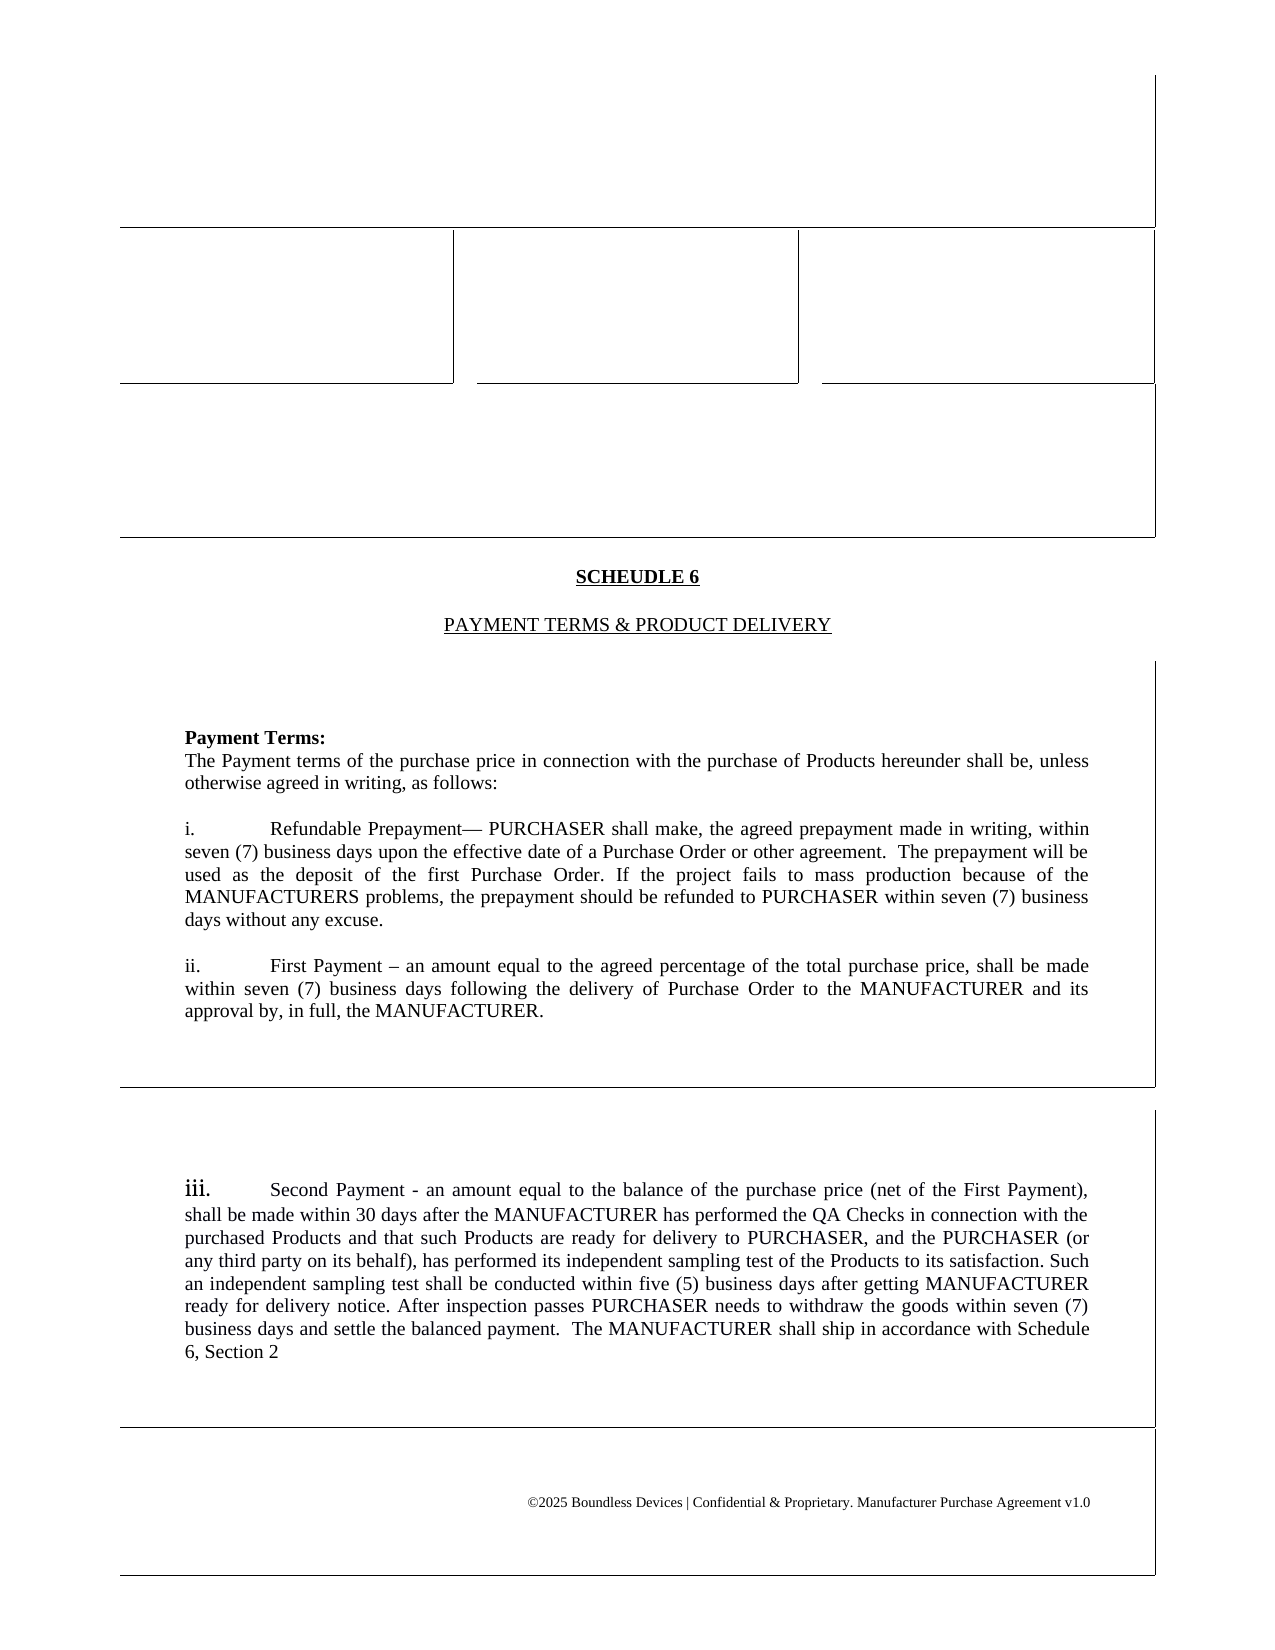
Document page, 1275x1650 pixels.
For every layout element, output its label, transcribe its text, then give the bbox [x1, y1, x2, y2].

list First Payment – an amount equal to the agreed percentage of the total purchase price, shall be made within seven (7) business days following the delivery of Purchase Order to the MANUFACTURER and its approval by, in full, the MANUFACTURER. [120, 954, 1155, 1087]
text SCHEUDLE 6 [120, 566, 1155, 588]
list Refundable Prepayment— PURCHASER shall make, the agreed prepayment made in writing, within seven (7) business days upon the effective date of a Purchase Order or other agreement. The prepayment will be used as the deposit of the first Purchase Order. If the project fails to mass production because of the MANUFACTURERS problems, the prepayment should be refunded to PURCHASER within seven (7) business days without any excuse. [120, 817, 1155, 931]
text PAYMENT TERMS & PRODUCT DELIVERY [120, 613, 1155, 636]
text Payment Terms: [120, 661, 1155, 748]
list Second Payment - an amount equal to the balance of the purchase price (net of the First Payment), shall be made within 30 days after the MANUFACTURER has performed the QA Checks in connection with the purchased Products and that such Products are ready for delivery to PURCHASER, and the PURCHASER (or any third party on its behalf), has performed its independent sampling test of the Products to its satisfaction. Such an independent sampling test shall be conducted within five (5) business days after getting MANUFACTURER ready for delivery notice. After inspection passes PURCHASER needs to withdraw the goods within seven (7) business days and settle the balanced payment. The MANUFACTURER shall ship in accordance with Schedule 6, Section 2 [120, 1110, 1155, 1427]
text The Payment terms of the purchase price in connection with the purchase of Products hereunder shall be, unless otherwise agreed in writing, as follows: [120, 748, 1155, 794]
